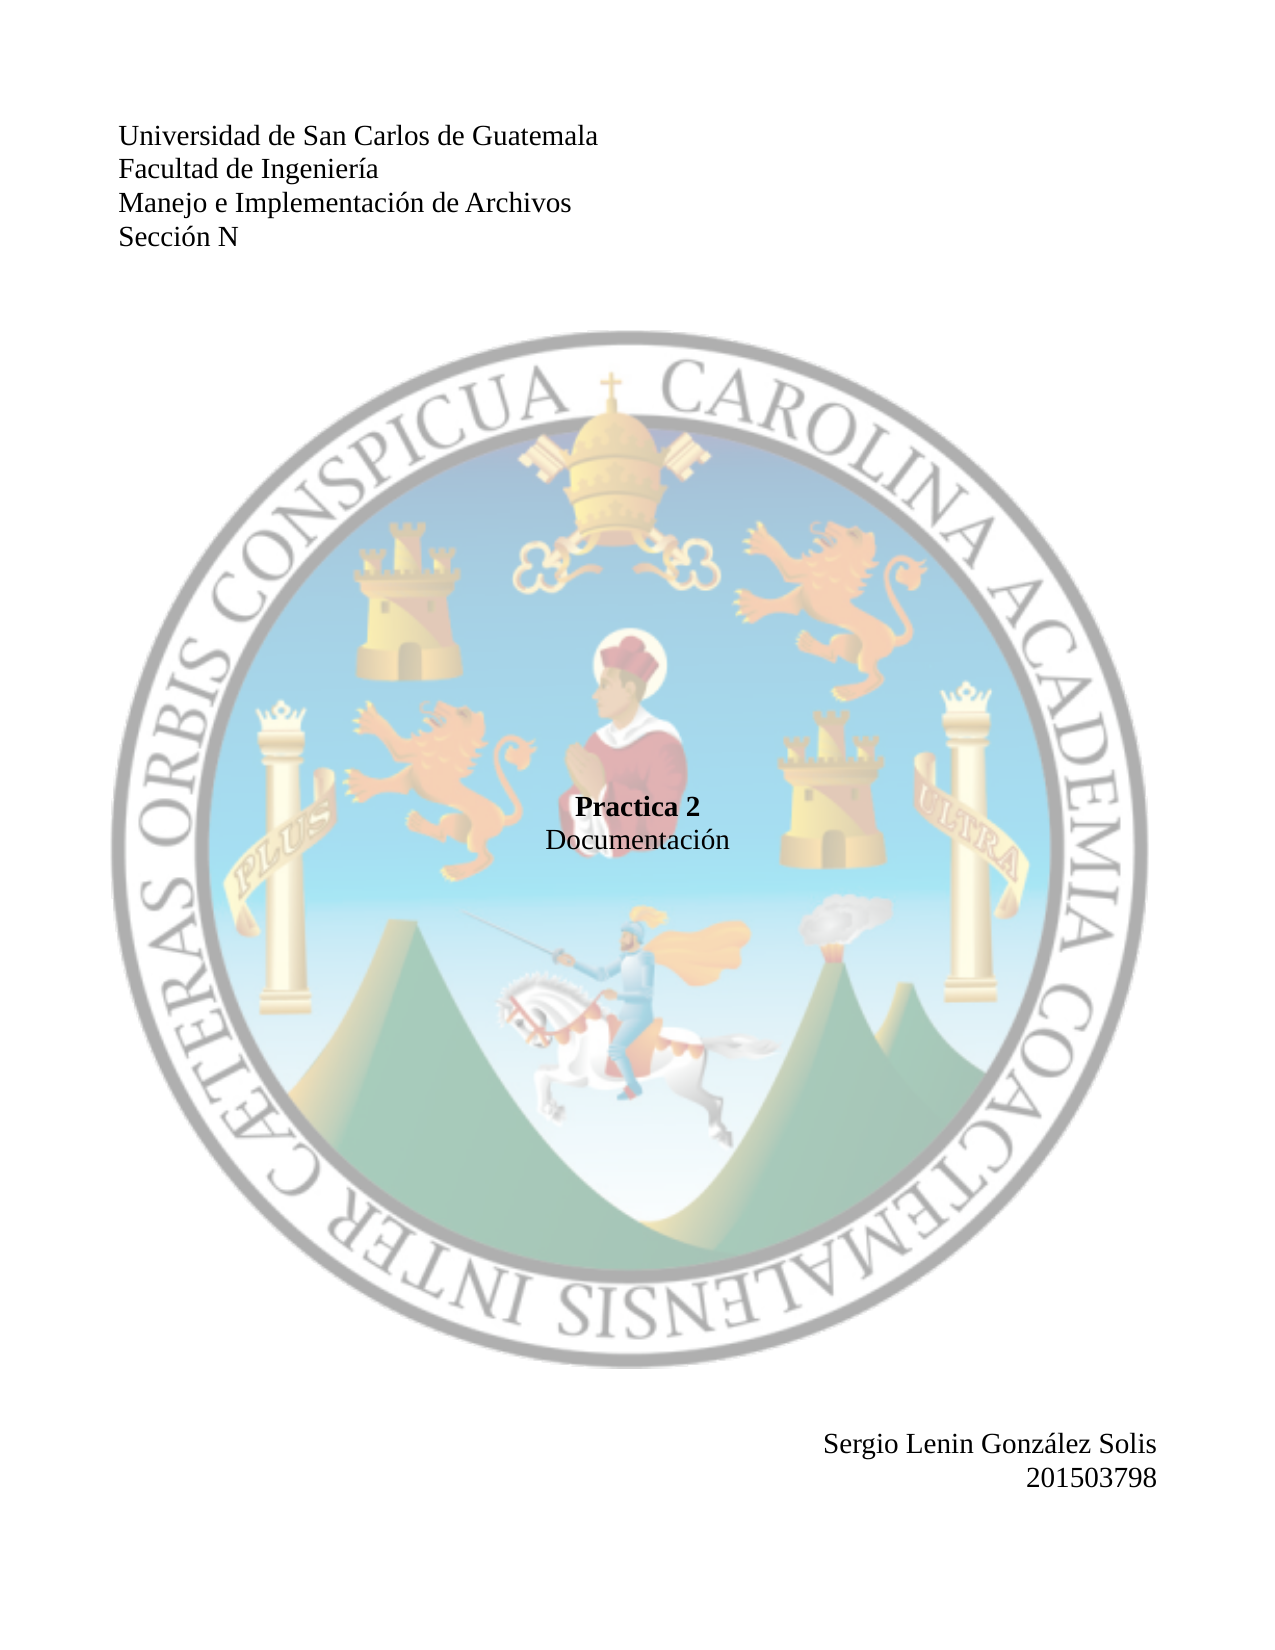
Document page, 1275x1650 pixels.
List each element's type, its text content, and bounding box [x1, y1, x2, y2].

text Sección N [118, 219, 1157, 252]
text 201503798 [118, 1460, 1157, 1493]
text Documentación [1149, 822, 1157, 856]
text Manejo e Implementación de Archivos [118, 185, 1157, 219]
text Practica 2 [1149, 789, 1157, 822]
text Facultad de Ingeniería [118, 152, 1157, 185]
text Sergio Lenin González Solis [118, 1426, 1157, 1460]
text Universidad de San Carlos de Guatemala [118, 118, 1157, 152]
